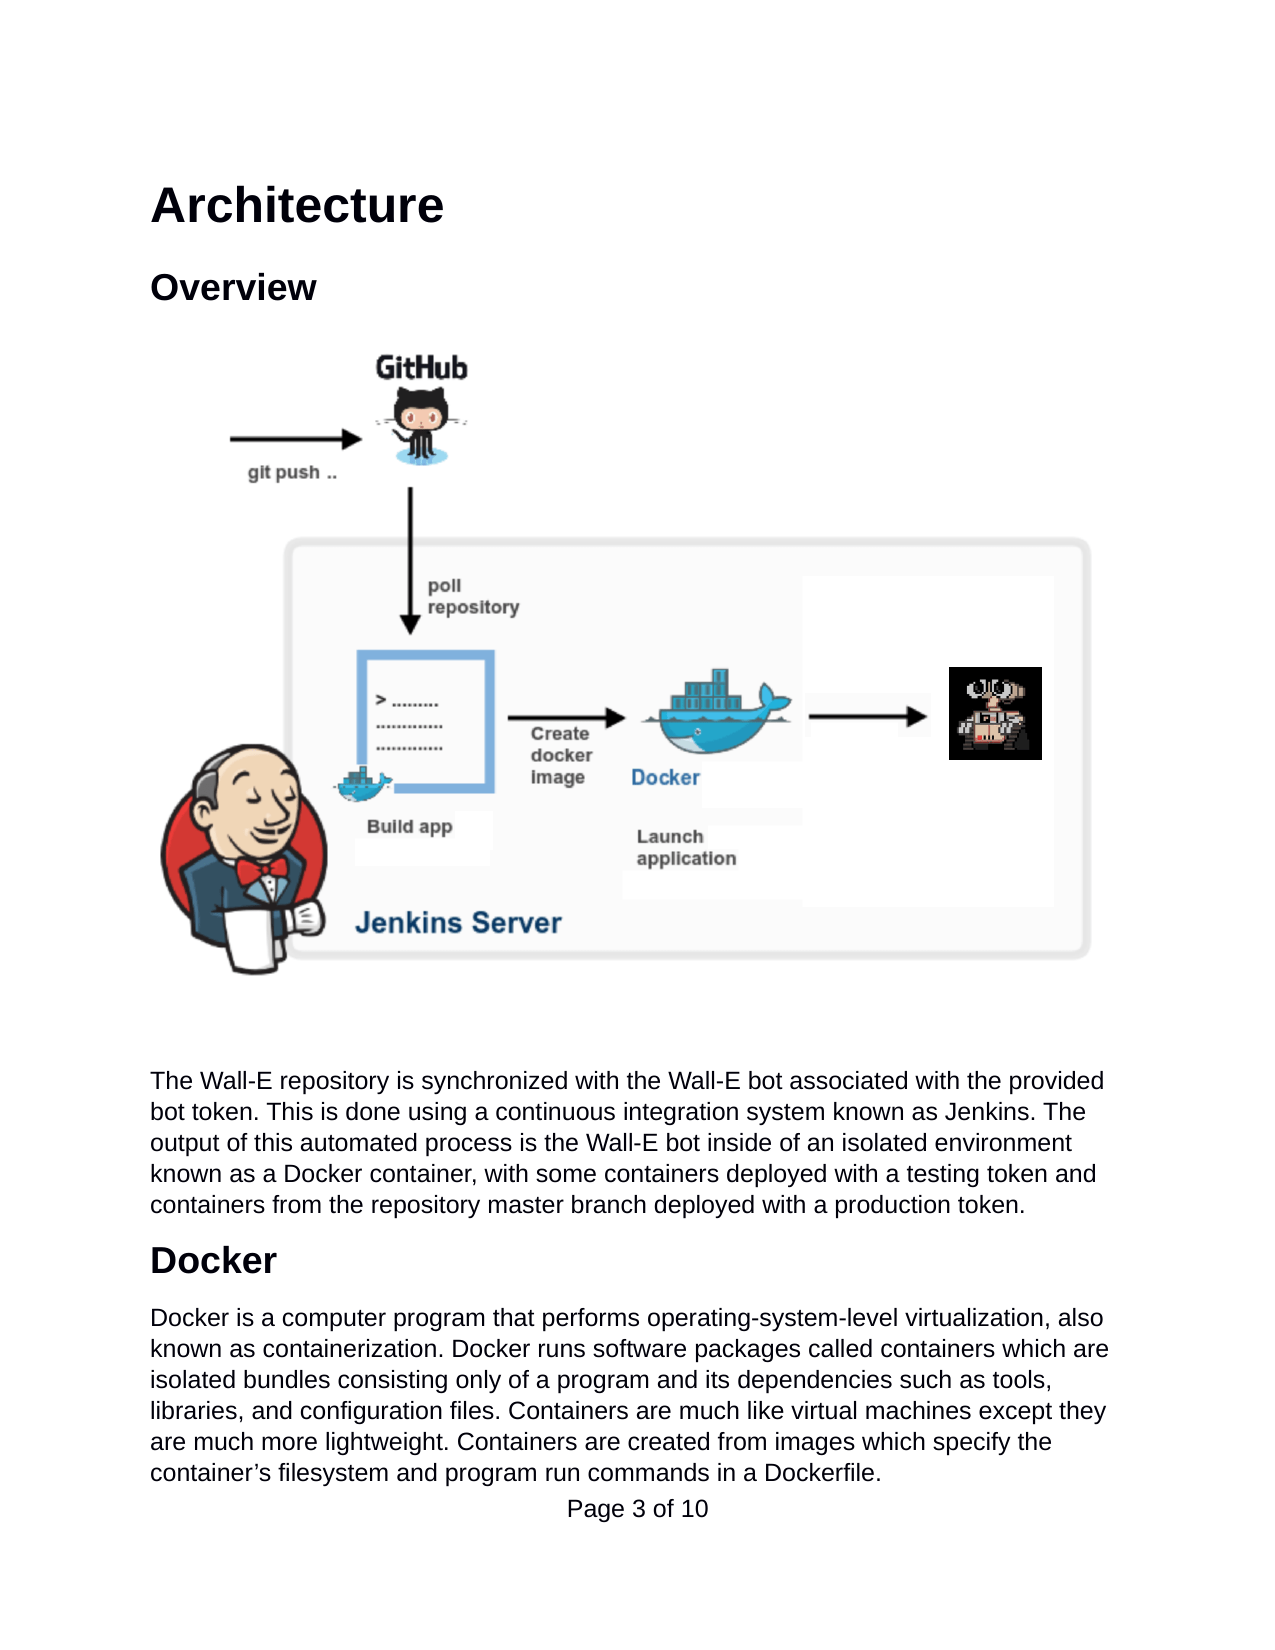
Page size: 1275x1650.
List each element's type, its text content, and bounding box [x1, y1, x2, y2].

subtitle Docker [150, 1238, 1125, 1281]
subtitle Architecture [150, 175, 1125, 232]
subtitle Overview [150, 265, 1125, 308]
picture [150, 330, 1125, 995]
text The Wall-E repository is synchronized with the Wall-E bot associated with the provided bot token. This is done using a continuous integration system known as Jenkins. The output of this automated process is the Wall-E bot inside of an isolated environment known as a Docker container, with some containers deployed with a testing token and containers from the repository master branch deployed with a production token. [150, 1066, 1125, 1219]
text Docker is a computer program that performs operating-system-level virtualization, also known as containerization. Docker runs software packages called containers which are isolated bundles consisting only of a program and its dependencies such as tools, libraries, and configuration files. Containers are much like virtual machines except they are much more lightweight. Containers are created from images which specify the container’s filesystem and program run commands in a Dockerfile. [150, 1303, 1125, 1487]
